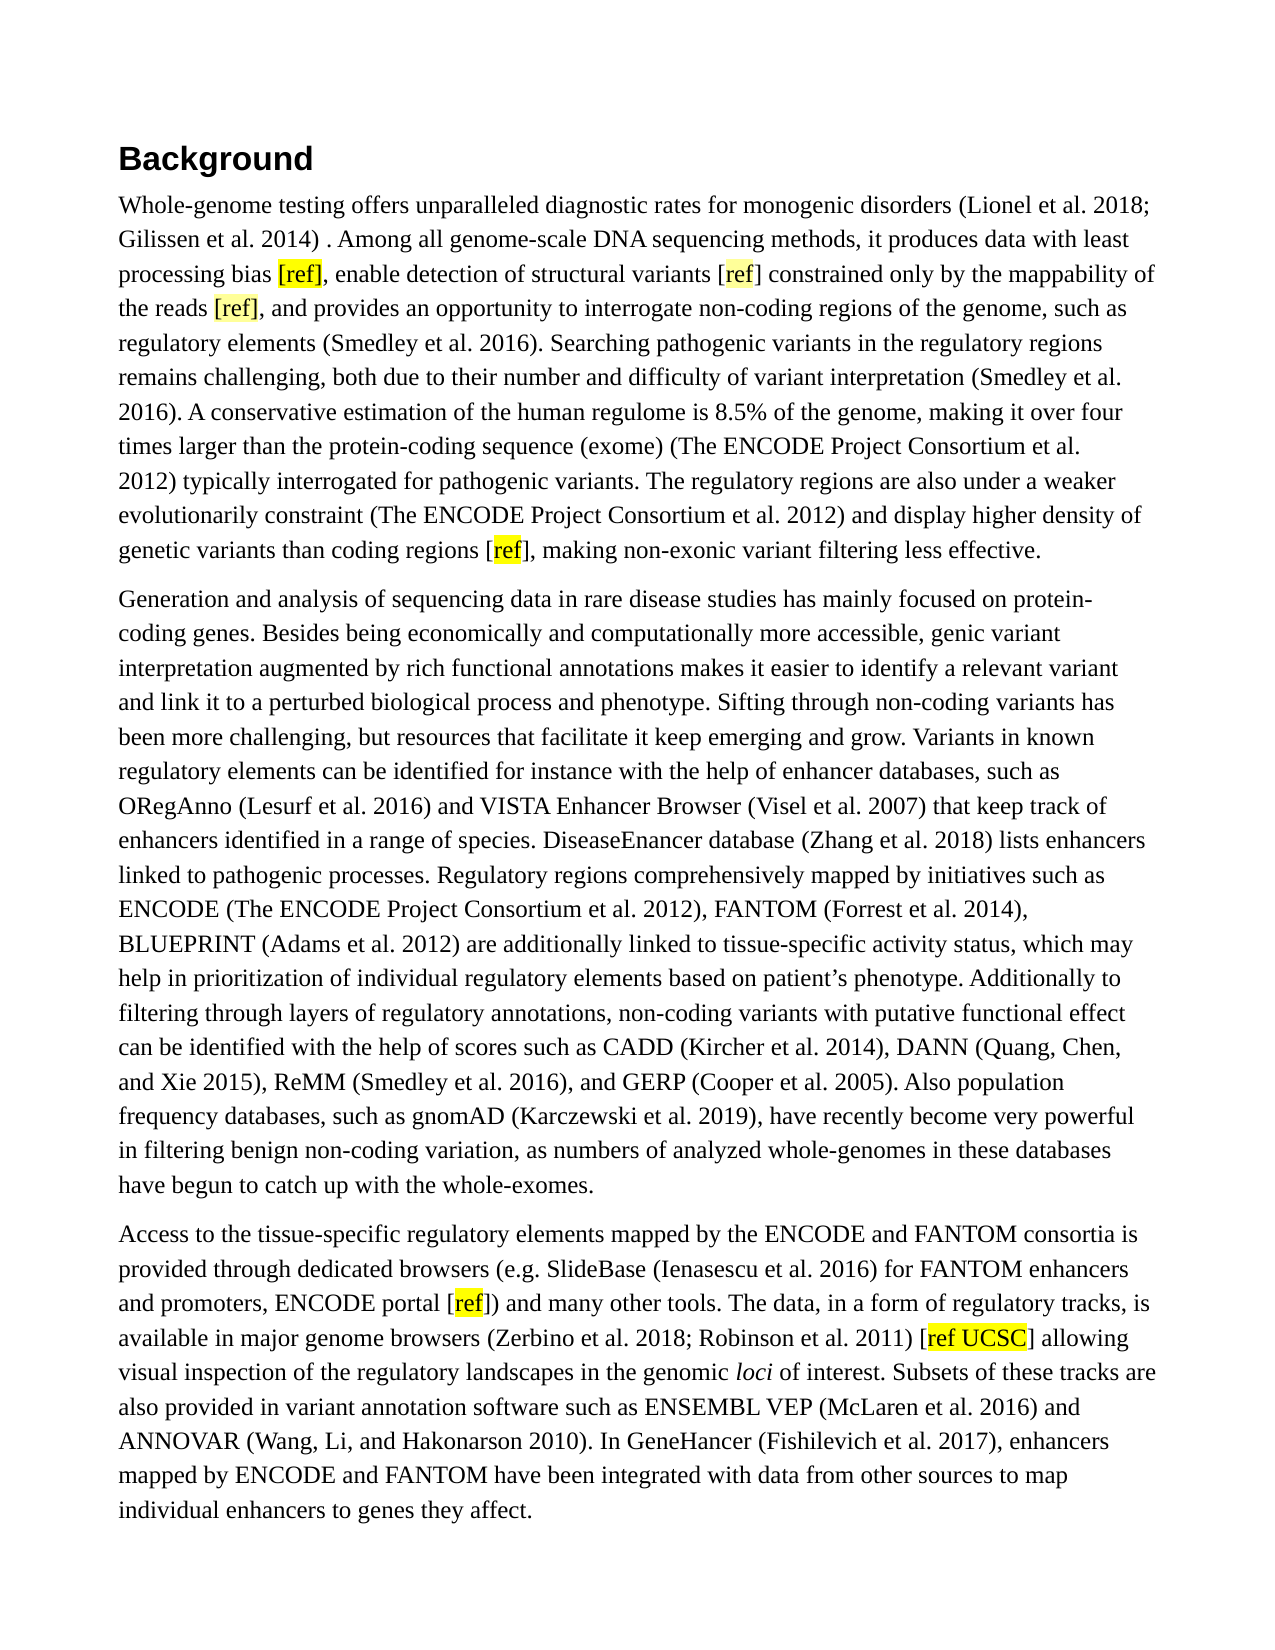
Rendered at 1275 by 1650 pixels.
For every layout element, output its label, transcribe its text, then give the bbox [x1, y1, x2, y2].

subtitle Background [118, 139, 1157, 178]
text Generation and analysis of sequencing data in rare disease studies has mainly focused on protein-coding genes. Besides being economically and computationally more accessible, genic variant interpretation augmented by rich functional annotations makes it easier to identify a relevant variant and link it to a perturbed biological process and phenotype. Sifting through non-coding variants has been more challenging, but resources that facilitate it keep emerging and grow. Variants in known regulatory elements can be identified for instance with the help of enhancer databases, such as ORegAnno (Lesurf et al. 2016)⁠ and VISTA Enhancer Browser (Visel et al. 2007)⁠ that keep track of enhancers identified in a range of species. DiseaseEnancer database (Zhang et al. 2018)⁠ lists enhancers linked to pathogenic processes. Regulatory regions comprehensively mapped by initiatives such as ENCODE (The ENCODE Project Consortium et al. 2012)⁠, FANTOM (Forrest et al. 2014)⁠, BLUEPRINT (Adams et al. 2012)⁠ are additionally linked to tissue-specific activity status, which may help in prioritization of individual regulatory elements based on patient’s phenotype. Additionally to filtering through layers of regulatory annotations, non-coding variants with putative functional effect can be identified with the help of scores such as CADD (Kircher et al. 2014)⁠, DANN (Quang, Chen, and Xie 2015)⁠, ReMM (Smedley et al. 2016)⁠, and GERP (Cooper et al. 2005)⁠. Also population frequency databases, such as gnomAD (Karczewski et al. 2019)⁠, have recently become very powerful in filtering benign non-coding variation, as numbers of analyzed whole-genomes in these databases have begun to catch up with the whole-exomes. [118, 584, 1157, 1199]
text Whole-genome testing offers unparalleled diagnostic rates for monogenic disorders (Lionel et al. 2018; Gilissen et al. 2014)⁠⁠ . Among all genome-scale DNA sequencing methods, it produces data with least processing bias [ref], enable detection of structural variants [ref] constrained only by the mappability of the reads [ref], and provides an opportunity to interrogate non-coding regions of the genome, such as regulatory elements (Smedley et al. 2016)⁠. Searching pathogenic variants in the regulatory regions remains challenging, both due to their number and difficulty of variant interpretation (Smedley et al. 2016)⁠. A conservative estimation of the human regulome is 8.5% of the genome, making it over four times larger than the protein-coding sequence (exome) (The ENCODE Project Consortium et al. 2012)⁠ typically interrogated for pathogenic variants. The regulatory regions are also under a weaker evolutionarily constraint (The ENCODE Project Consortium et al. 2012)⁠ and display higher density of genetic variants than coding regions [ref], making non-exonic variant filtering less effective. [118, 190, 1157, 564]
text Access to the tissue-specific regulatory elements mapped by the ENCODE and FANTOM consortia is provided through dedicated browsers (e.g. SlideBase (Ienasescu et al. 2016)⁠ for FANTOM enhancers and promoters, ENCODE portal [ref]) and many other tools. The data, in a form of regulatory tracks, is available in major genome browsers (Zerbino et al. 2018; Robinson et al. 2011)⁠ [ref UCSC] allowing visual inspection of the regulatory landscapes in the genomic loci of interest. Subsets of these tracks are also provided in variant annotation software such as ENSEMBL VEP (McLaren et al. 2016)⁠ ⁠and ANNOVAR (Wang, Li, and Hakonarson 2010)⁠. In GeneHancer (Fishilevich et al. 2017)⁠, enhancers mapped by ENCODE and FANTOM have been integrated with data from other sources to map individual enhancers to genes they affect. [118, 1219, 1157, 1524]
